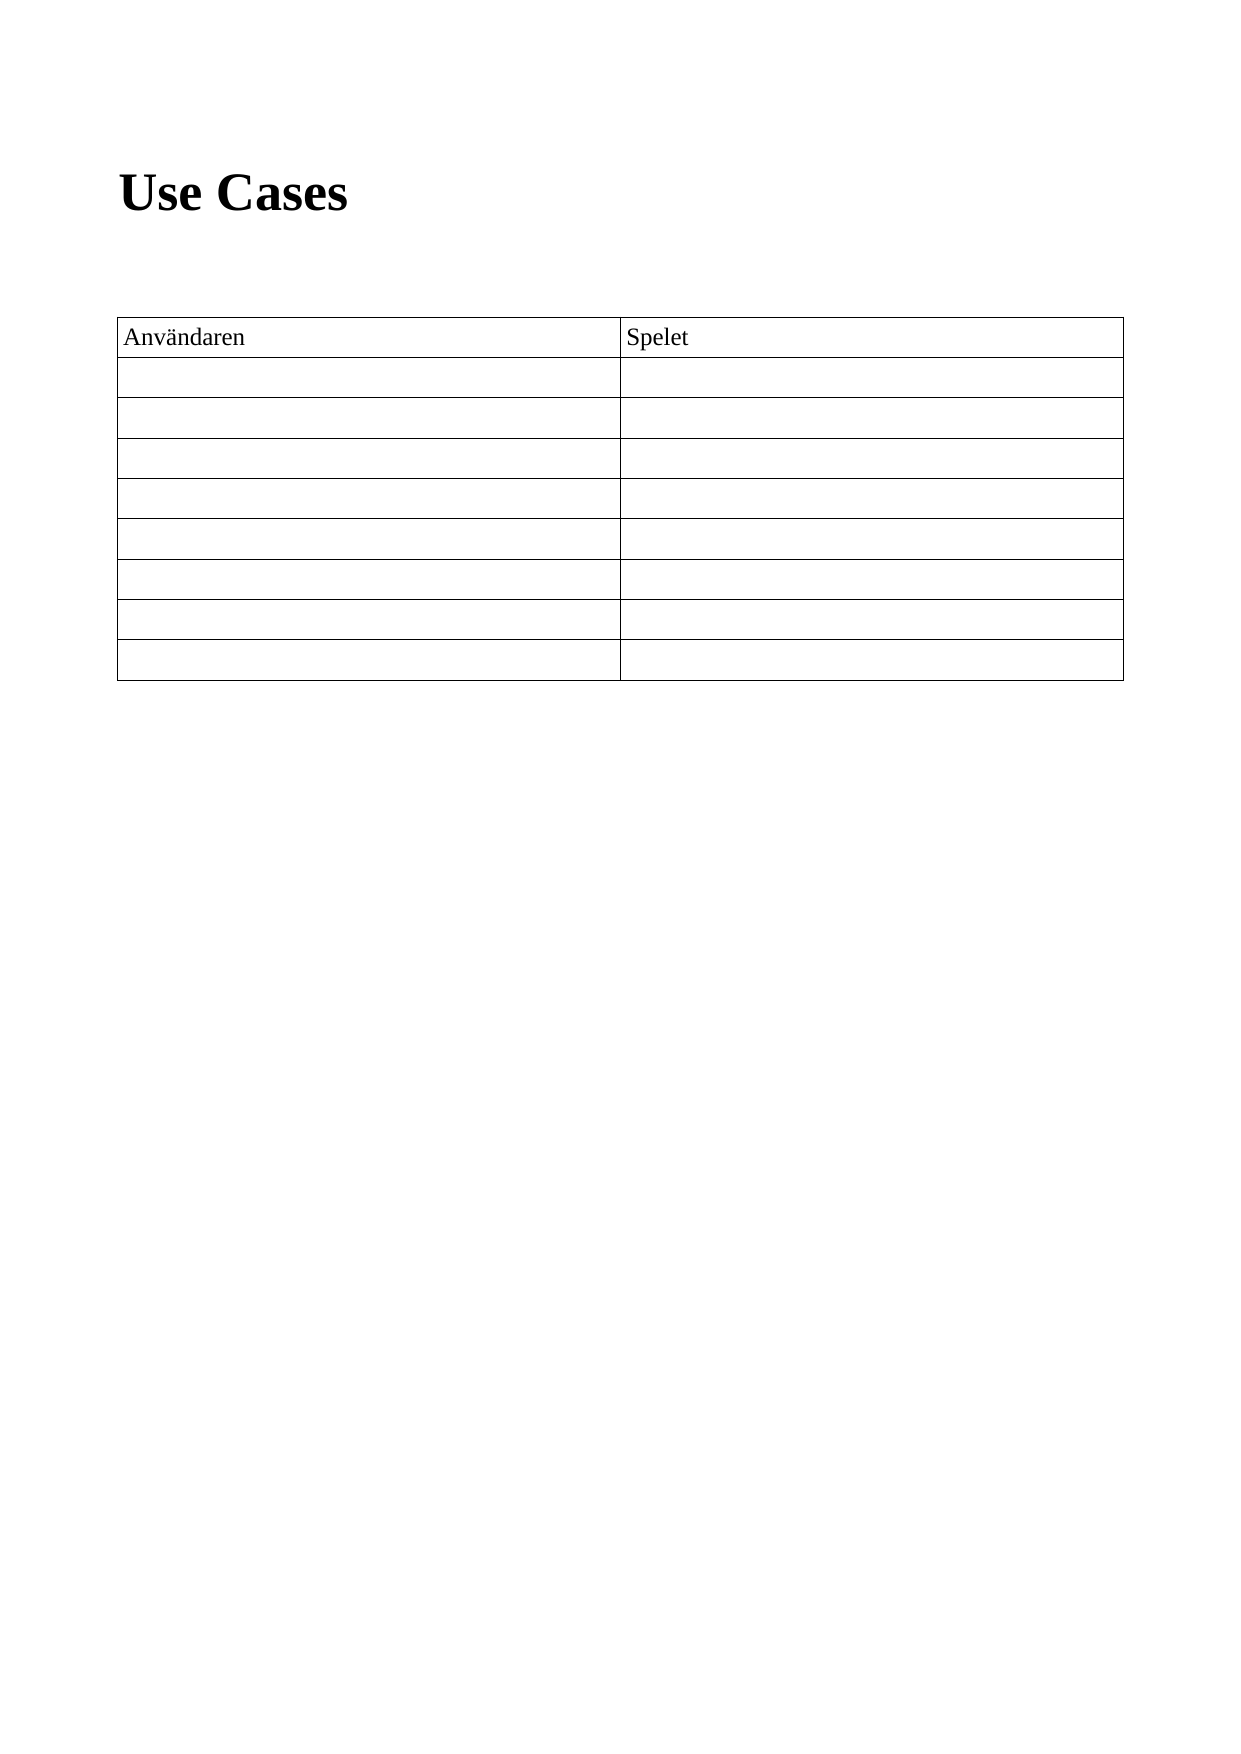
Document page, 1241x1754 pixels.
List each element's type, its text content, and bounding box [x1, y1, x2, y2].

table_cell [621, 479, 1123, 518]
table_cell [621, 600, 1123, 639]
text Use Cases [118, 159, 1122, 222]
table_cell [118, 358, 620, 397]
table_cell [621, 439, 1123, 478]
table_cell [118, 519, 620, 558]
table_cell [118, 439, 620, 478]
table_cell [118, 560, 620, 599]
table_cell [621, 560, 1123, 599]
table_cell [621, 640, 1123, 679]
table_cell [621, 358, 1123, 397]
table_header Spelet [621, 318, 1123, 357]
table_cell [118, 398, 620, 438]
table_cell [621, 519, 1123, 558]
table_cell [118, 479, 620, 518]
table_cell [118, 600, 620, 639]
table_cell [118, 640, 620, 679]
table_cell [621, 398, 1123, 438]
table_header Användaren [118, 318, 620, 357]
